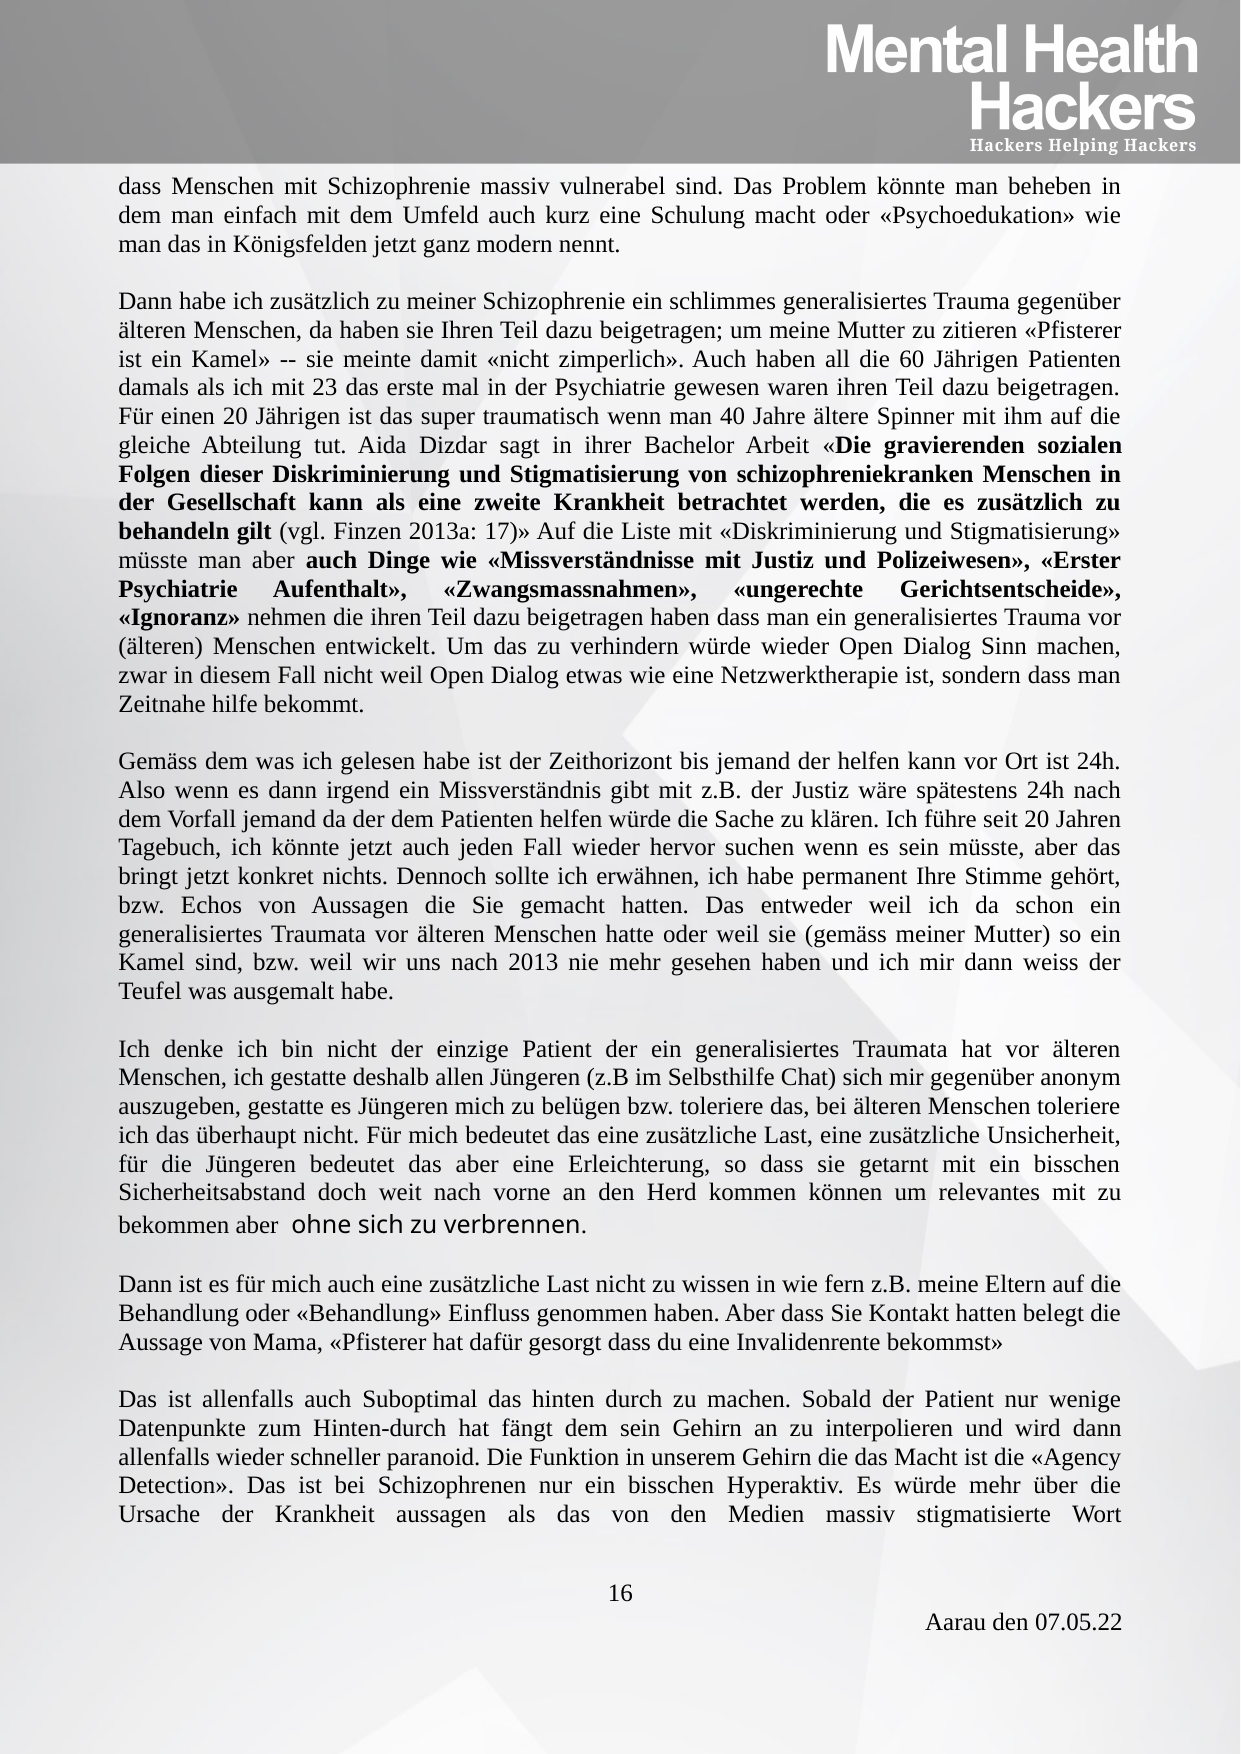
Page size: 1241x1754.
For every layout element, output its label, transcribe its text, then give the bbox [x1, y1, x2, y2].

text Dann habe ich zusätzlich zu meiner Schizophrenie ein schlimmes generalisiertes Trauma gegenüber älteren Menschen, da haben sie Ihren Teil dazu beigetragen; um meine Mutter zu zitieren «Pfisterer ist ein Kamel» -- sie meinte damit «nicht zimperlich». Auch haben all die 60 Jährigen Patienten damals als ich mit 23 das erste mal in der Psychiatrie gewesen waren ihren Teil dazu beigetragen. Für einen 20 Jährigen ist das super traumatisch wenn man 40 Jahre ältere Spinner mit ihm auf die gleiche Abteilung tut. Aida Dizdar sagt in ihrer Bachelor Arbeit «Die gravierenden sozialen Folgen dieser Diskriminierung und Stigmatisierung von schizophreniekranken Menschen in der Gesellschaft kann als eine zweite Krankheit betrachtet werden, die es zusätzlich zu behandeln gilt (vgl. Finzen 2013a: 17)» Auf die Liste mit «Diskriminierung und Stigmatisierung» müsste man aber auch Dinge wie «Missverständnisse mit Justiz und Polizeiwesen», «Erster Psychiatrie Aufenthalt», «Zwangsmassnahmen», «ungerechte Gerichtsentscheide», «Ignoranz» nehmen die ihren Teil dazu beigetragen haben dass man ein generalisiertes Trauma vor (älteren) Menschen entwickelt. Um das zu verhindern würde wieder Open Dialog Sinn machen, zwar in diesem Fall nicht weil Open Dialog etwas wie eine Netzwerktherapie ist, sondern dass man Zeitnahe hilfe bekommt. [118, 286, 1122, 717]
picture [0, 0, 1241, 1754]
text Dann ist es für mich auch eine zusätzliche Last nicht zu wissen in wie fern z.B. meine Eltern auf die Behandlung oder «Behandlung» Einfluss genommen haben. Aber dass Sie Kontakt hatten belegt die Aussage von Mama, «Pfisterer hat dafür gesorgt dass du eine Invalidenrente bekommst» [118, 1269, 1122, 1355]
text Gemäss dem was ich gelesen habe ist der Zeithorizont bis jemand der helfen kann vor Ort ist 24h. Also wenn es dann irgend ein Missverständnis gibt mit z.B. der Justiz wäre spätestens 24h nach dem Vorfall jemand da der dem Patienten helfen würde die Sache zu klären. Ich führe seit 20 Jahren Tagebuch, ich könnte jetzt auch jeden Fall wieder hervor suchen wenn es sein müsste, aber das bringt jetzt konkret nichts. Dennoch sollte ich erwähnen, ich habe permanent Ihre Stimme gehört, bzw. Echos von Aussagen die Sie gemacht hatten. Das entweder weil ich da schon ein generalisiertes Traumata vor älteren Menschen hatte oder weil sie (gemäss meiner Mutter) so ein Kamel sind, bzw. weil wir uns nach 2013 nie mehr gesehen haben und ich mir dann weiss der Teufel was ausgemalt habe. [118, 746, 1122, 1005]
text dass Menschen mit Schizophrenie massiv vulnerabel sind. Das Problem könnte man beheben in dem man einfach mit dem Umfeld auch kurz eine Schulung macht oder «Psychoedukation» wie man das in Königsfelden jetzt ganz modern nennt. [118, 171, 1122, 257]
text Das ist allenfalls auch Suboptimal das hinten durch zu machen. Sobald der Patient nur wenige Datenpunkte zum Hinten-durch hat fängt dem sein Gehirn an zu interpolieren und wird dann allenfalls wieder schneller paranoid. Die Funktion in unserem Gehirn die das Macht ist die «Agency Detection». Das ist bei Schizophrenen nur ein bisschen Hyperaktiv. Es würde mehr über die Ursache der Krankheit aussagen als das von den Medien massiv stigmatisierte Wort [118, 1384, 1122, 1528]
text Ich denke ich bin nicht der einzige Patient der ein generalisiertes Traumata hat vor älteren Menschen, ich gestatte deshalb allen Jüngeren (z.B im Selbsthilfe Chat) sich mir gegenüber anonym auszugeben, gestatte es Jüngeren mich zu belügen bzw. toleriere das, bei älteren Menschen toleriere ich das überhaupt nicht. Für mich bedeutet das eine zusätzliche Last, eine zusätzliche Unsicherheit, für die Jüngeren bedeutet das aber eine Erleichterung, so dass sie getarnt mit ein bisschen Sicherheitsabstand doch weit nach vorne an den Herd kommen können um relevantes mit zu bekommen aber ohne sich zu verbrennen. [118, 1034, 1122, 1240]
